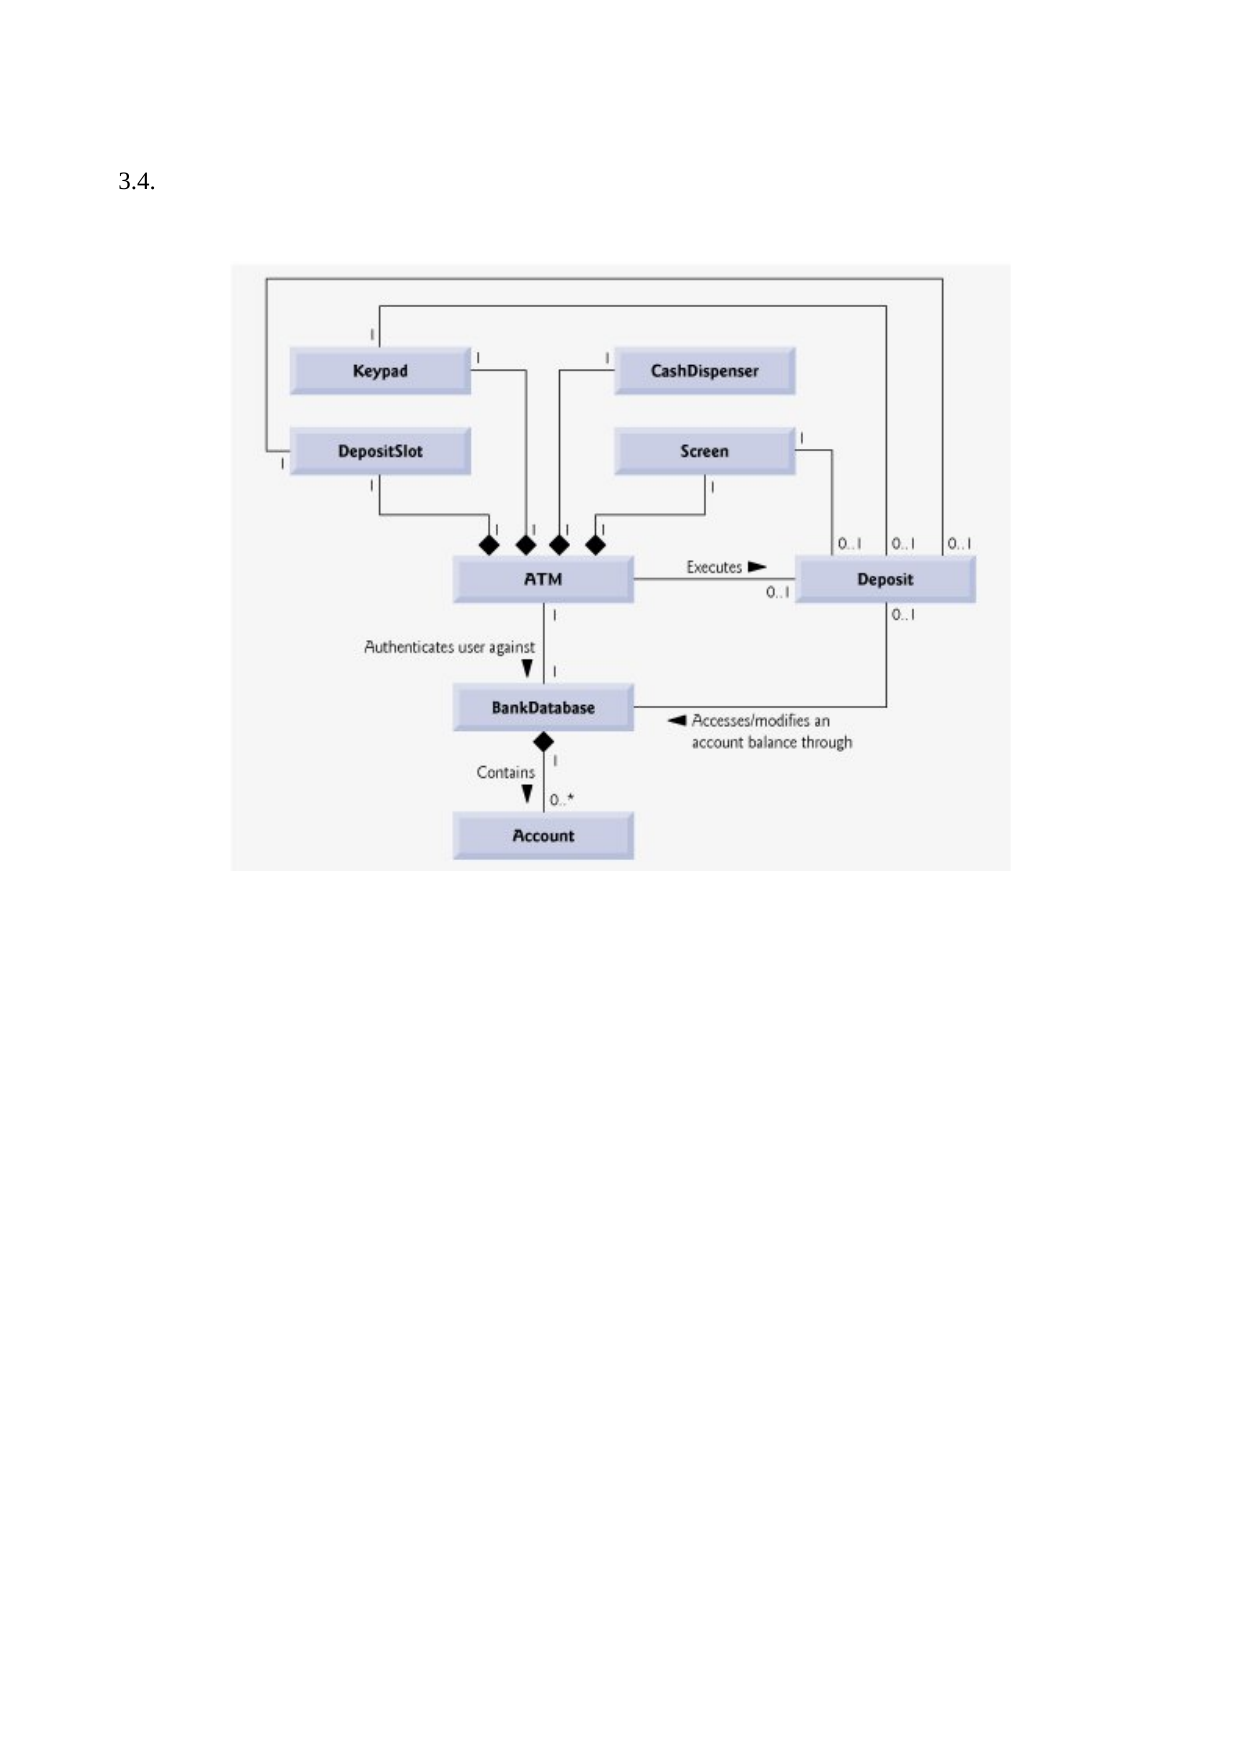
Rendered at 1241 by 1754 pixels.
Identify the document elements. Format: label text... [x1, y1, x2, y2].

text 3.4. [118, 166, 1122, 194]
picture [229, 261, 1011, 871]
